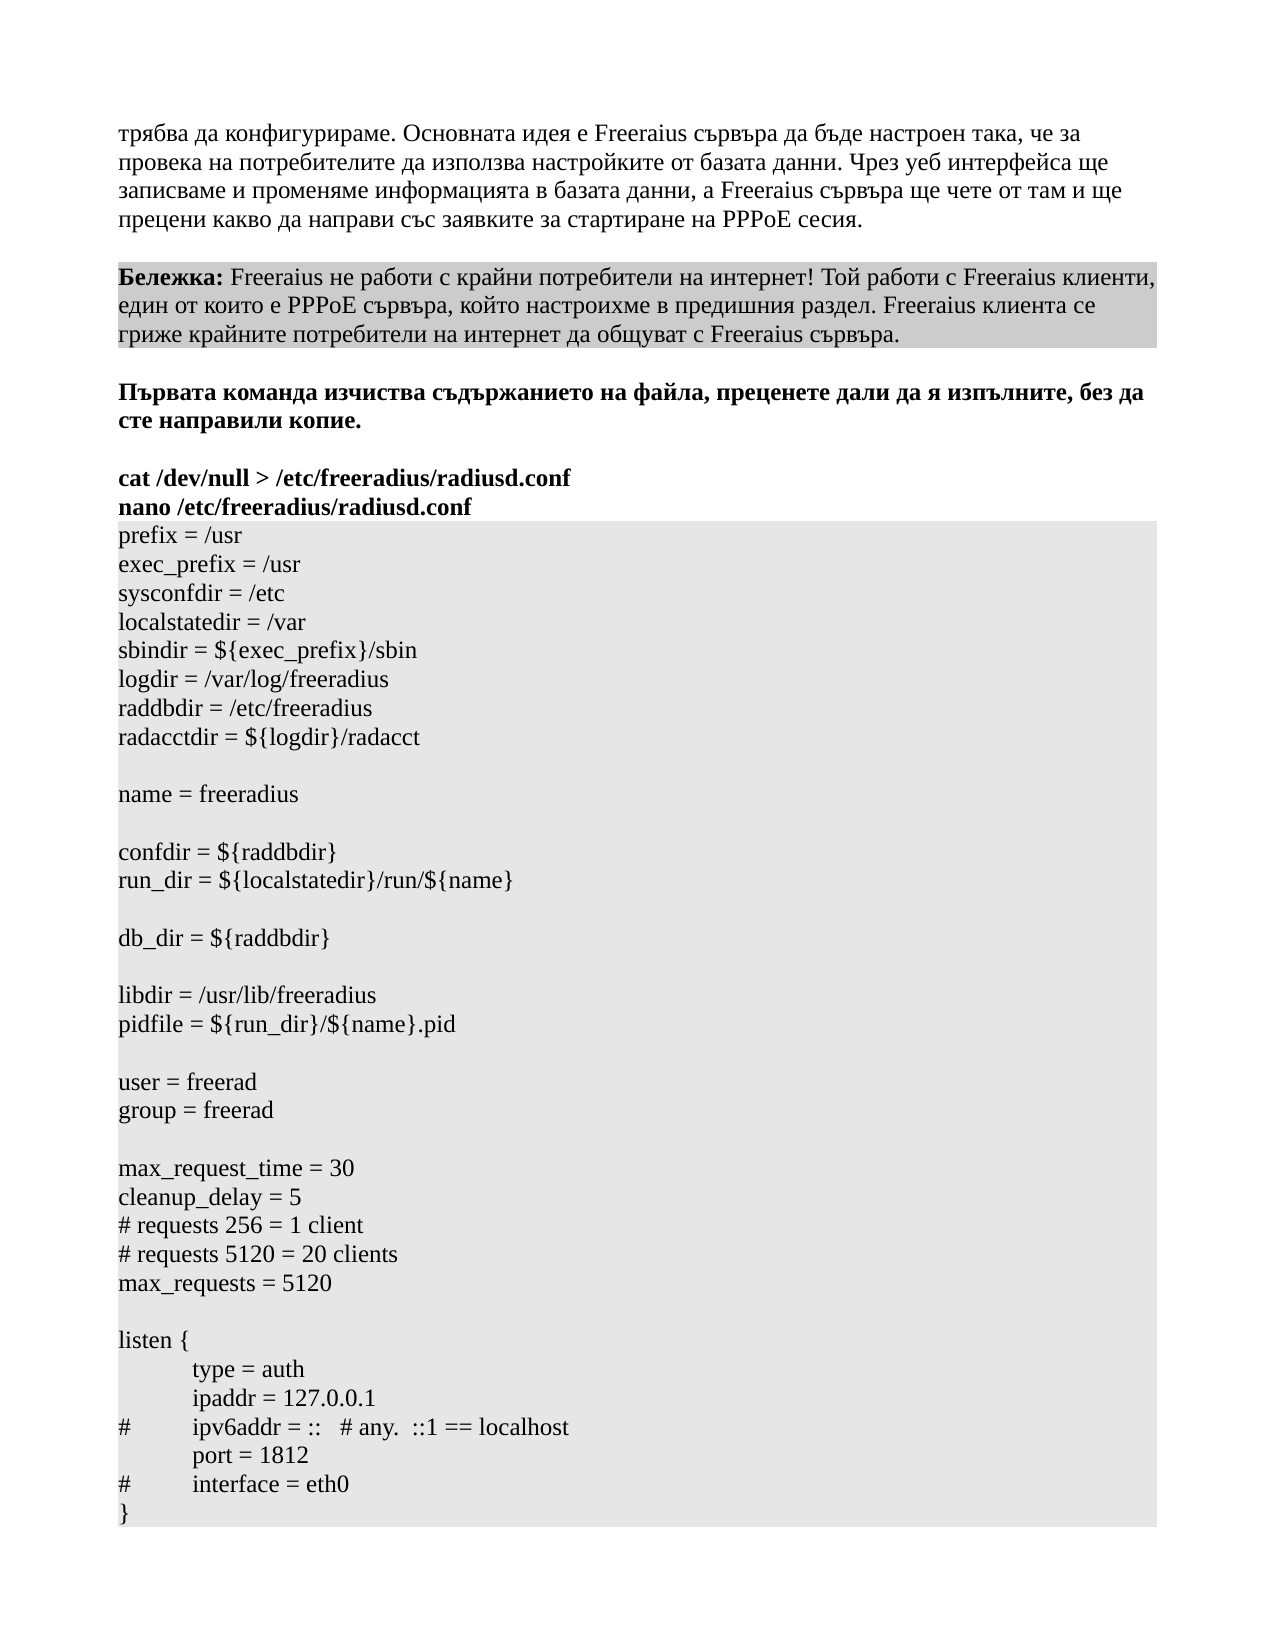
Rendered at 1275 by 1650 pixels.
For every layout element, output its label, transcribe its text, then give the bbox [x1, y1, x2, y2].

text exec_prefix = /usr [118, 549, 1157, 578]
text logdir = /var/log/freeradius [118, 664, 1157, 693]
text db_dir = ${raddbdir} [118, 923, 1157, 952]
text трябва да конфигурираме. Основната идея е Freeraius сървъра да бъде настроен така, че за провека на потребителите да използва настройките от базата данни. Чрез уеб интерфейса ще записваме и променяме информацията в базата данни, а Freeraius сървъра ще чете от там и ще прецени какво да направи със заявките за стартиране на PPPoE сесия. [118, 118, 1157, 233]
text type = auth [118, 1354, 1157, 1383]
text localstatedir = /var [118, 607, 1157, 636]
text prefix = /usr [118, 521, 1157, 549]
text ipaddr = 127.0.0.1 [118, 1383, 1157, 1412]
text max_requests = 5120 [118, 1268, 1157, 1297]
text radacctdir = ${logdir}/radacct [118, 722, 1157, 751]
text listen { [118, 1326, 1157, 1354]
text group = freerad [118, 1096, 1157, 1124]
text sbindir = ${exec_prefix}/sbin [118, 636, 1157, 664]
text libdir = /usr/lib/freeradius [118, 981, 1157, 1009]
text nano /etc/freeradius/radiusd.conf [118, 492, 1157, 521]
text cat /dev/null > /etc/freeradius/radiusd.conf [118, 463, 1157, 492]
text pidfile = ${run_dir}/${name}.pid [118, 1009, 1157, 1038]
text name = freeradius [118, 779, 1157, 808]
text user = freerad [118, 1067, 1157, 1096]
text sysconfdir = /etc [118, 578, 1157, 607]
text Бележка: Freeraius не работи с крайни потребители на интернет! Той работи с Freeraius клиенти, един от които е PPPoE сървъра, който настроихме в предишния раздел. Freeraius клиента се гриже крайните потребители на интернет да общуват с Freeraius сървъра. [118, 262, 1157, 348]
text cleanup_delay = 5 [118, 1182, 1157, 1211]
text # interface = eth0 [118, 1469, 1157, 1498]
text confdir = ${raddbdir} [118, 837, 1157, 866]
text # ipv6addr = :: # any. ::1 == localhost [118, 1412, 1157, 1441]
text raddbdir = /etc/freeradius [118, 693, 1157, 722]
text max_request_time = 30 [118, 1153, 1157, 1182]
text # requests 5120 = 20 clients [118, 1239, 1157, 1268]
text # requests 256 = 1 client [118, 1211, 1157, 1239]
text Първата команда изчиства съдържанието на файла, преценете дали да я изпълните, без да сте направили копие. [118, 377, 1157, 434]
text port = 1812 [118, 1441, 1157, 1469]
text run_dir = ${localstatedir}/run/${name} [118, 866, 1157, 894]
text } [118, 1498, 1157, 1527]
